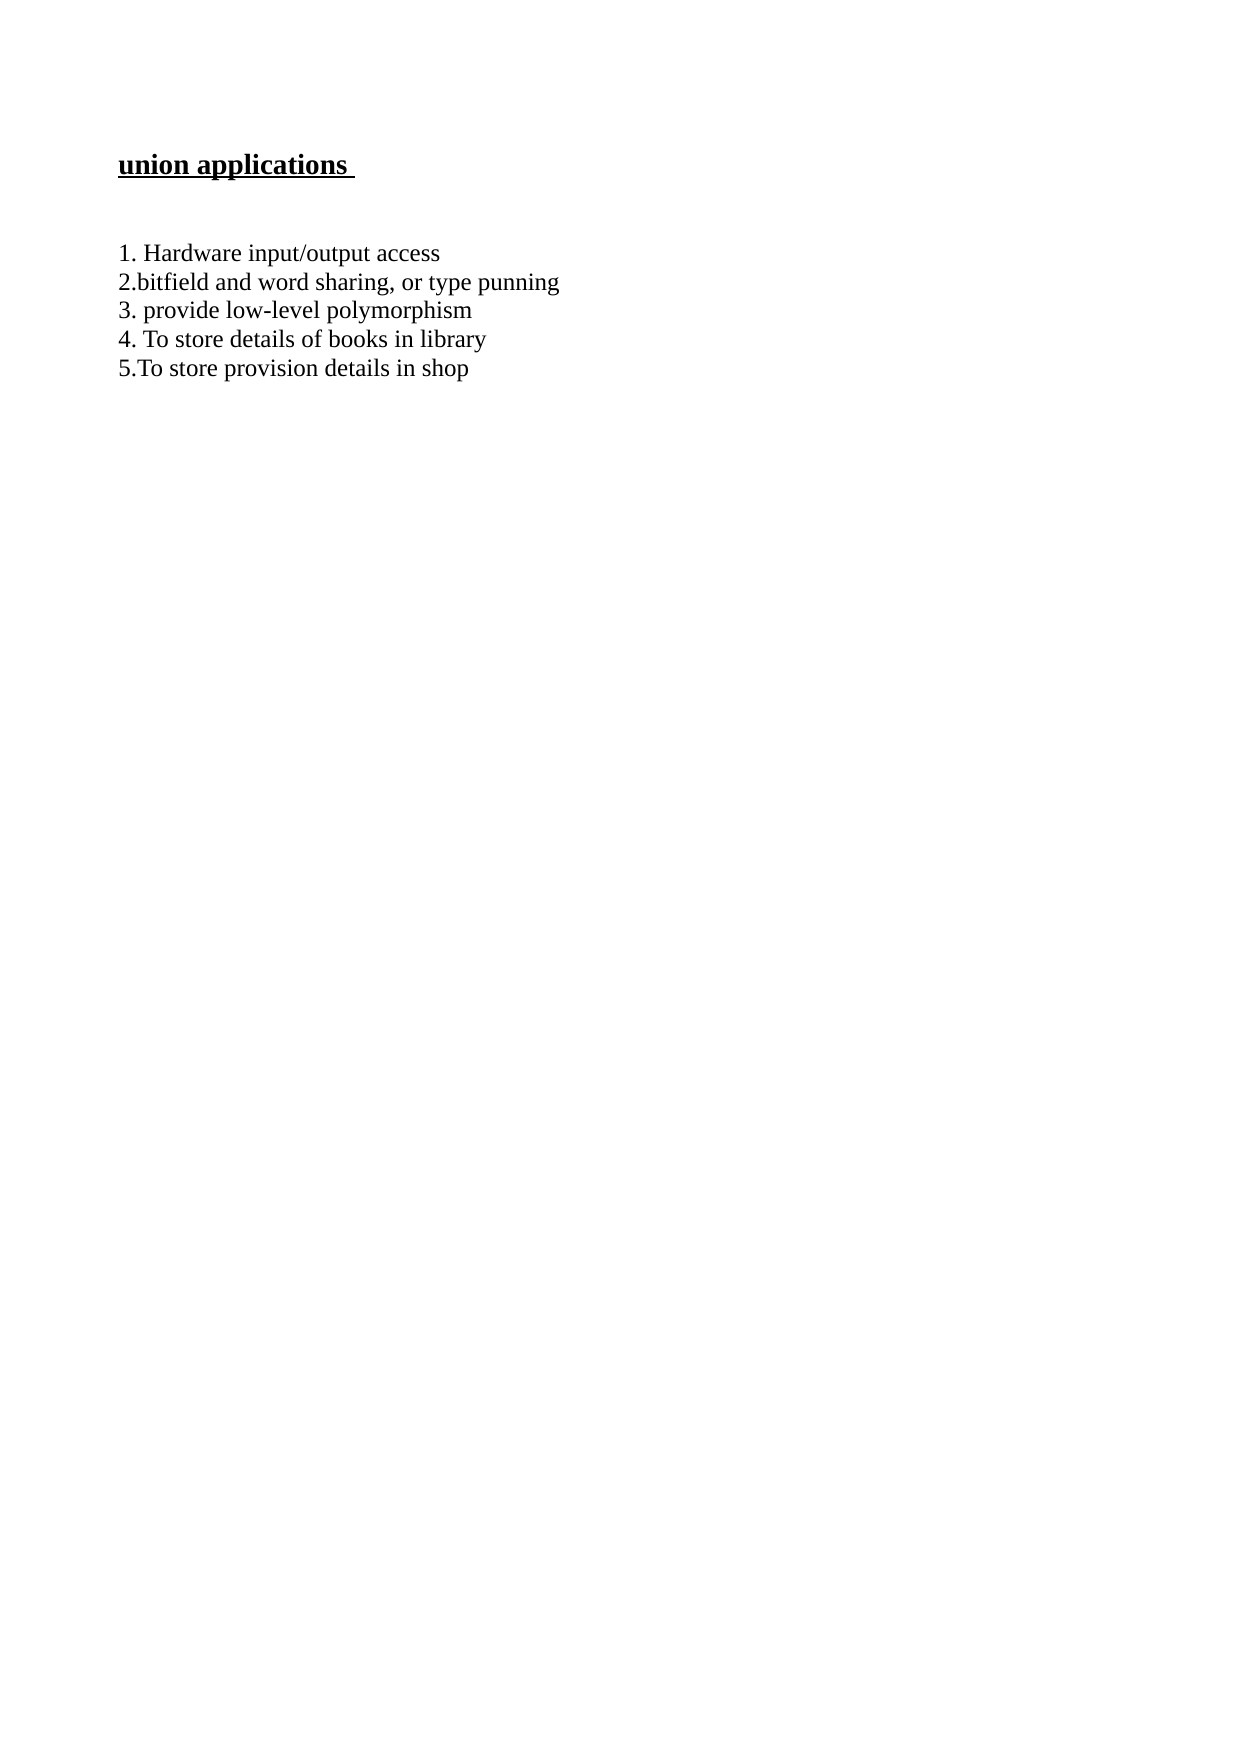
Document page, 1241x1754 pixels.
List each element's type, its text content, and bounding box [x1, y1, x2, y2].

text 2.bitfield and word sharing, or type punning [118, 267, 1122, 295]
text union applications [118, 147, 1122, 180]
text 4. To store details of books in library [118, 324, 1122, 353]
text 3. provide low-level polymorphism [118, 295, 1122, 324]
text 1. Hardware input/output access [118, 238, 1122, 267]
text 5.To store provision details in shop [118, 353, 1122, 382]
